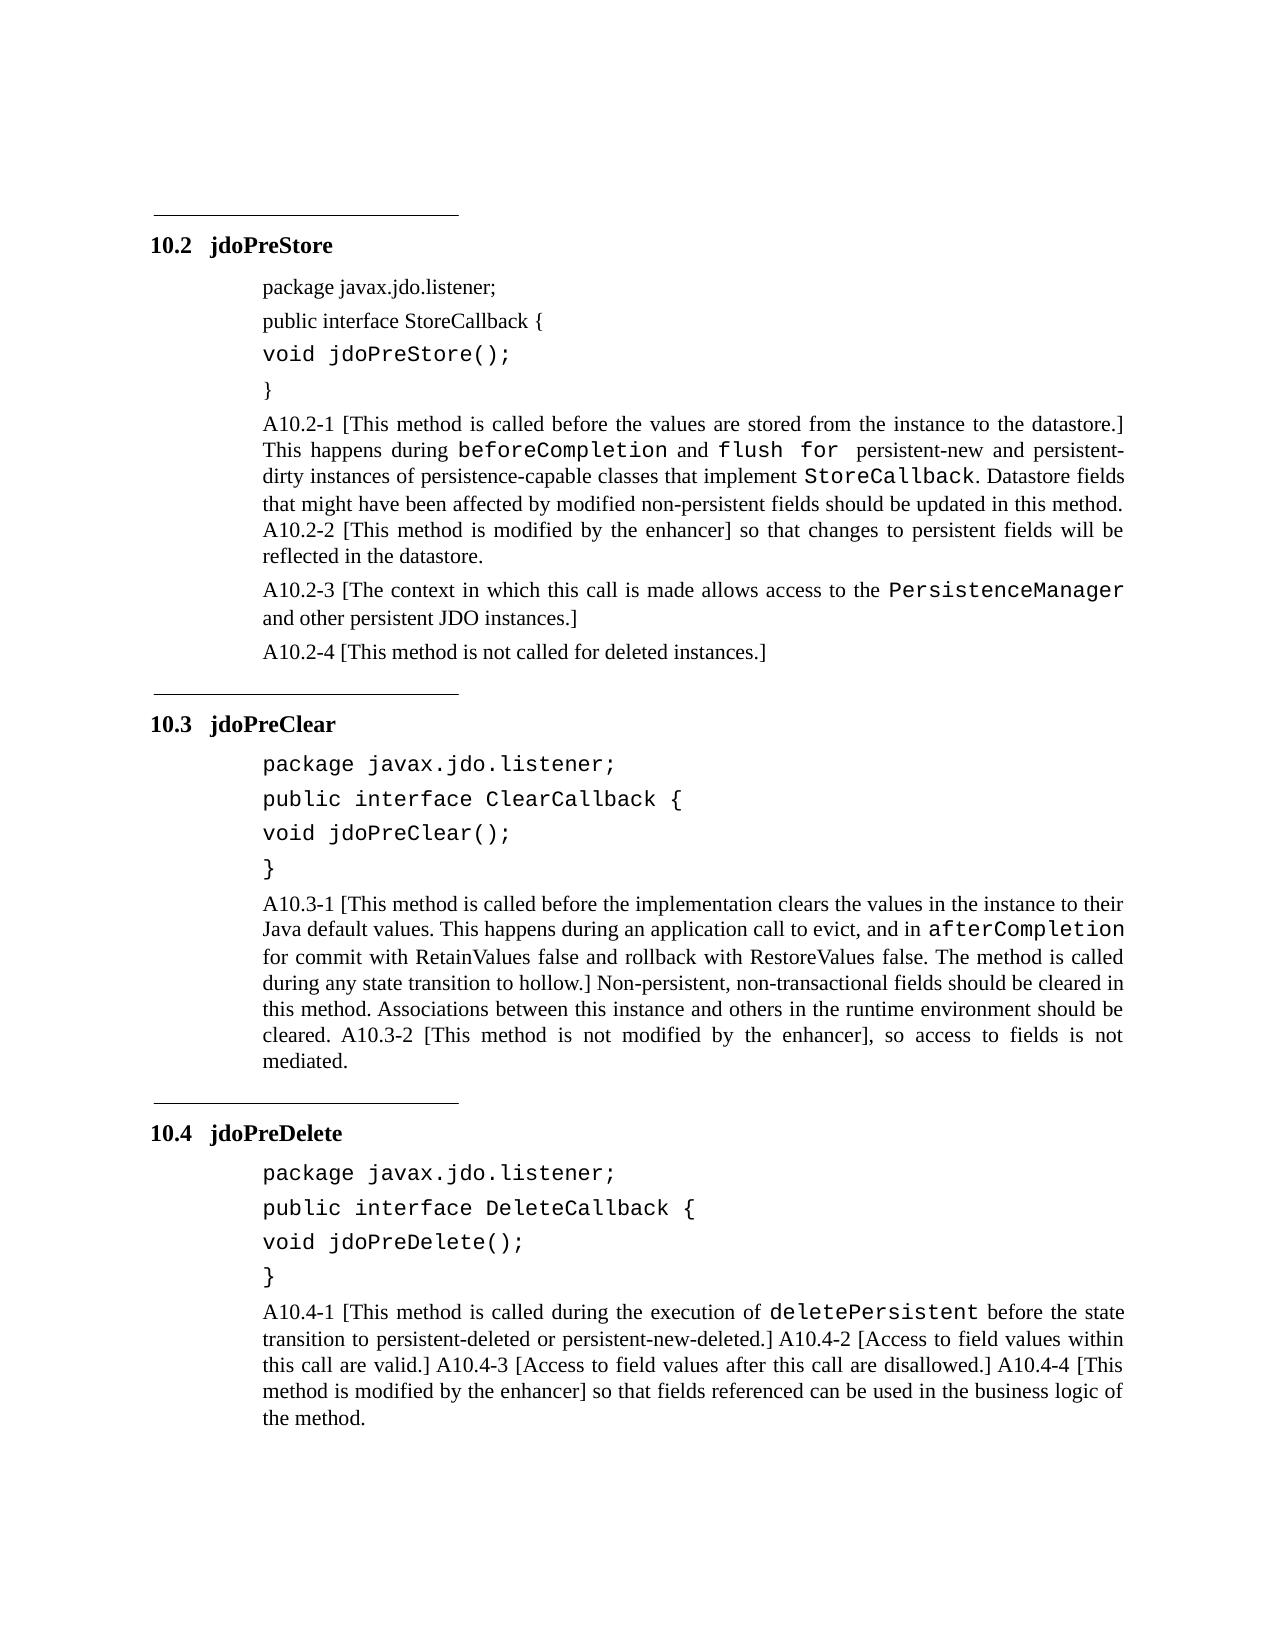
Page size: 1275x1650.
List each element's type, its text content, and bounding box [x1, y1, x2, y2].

text void jdoPreDelete(); [262, 1230, 1125, 1256]
text A10.2-1 [This method is called before the values are stored from the instance to the datastore.] This happens during beforeCompletion and flush for persistent-new and persistent-dirty instances of persistence-capable classes that implement StoreCallback. Datastore fields that might have been affected by modified non-persistent fields should be updated in this method. A10.2-2 [This method is modified by the enhancer] so that changes to persistent fields will be reflected in the datastore. [262, 411, 1125, 569]
text A10.2-4 [This method is not called for deleted instances.] [262, 638, 1125, 664]
text } [262, 376, 1125, 402]
text void jdoPreStore(); [262, 342, 1125, 368]
text A10.2-3 [The context in which this call is made allows access to the PersistenceManager and other persistent JDO instances.] [262, 577, 1125, 630]
text A10.3-1 [This method is called before the implementation clears the values in the instance to their Java default values. This happens during an application call to evict, and in afterCompletion for commit with RetainValues false and rollback with RestoreValues false. The method is called during any state transition to hollow.] Non-persistent, non-transactional fields should be cleared in this method. Associations between this instance and others in the runtime environment should be cleared. A10.3-2 [This method is not modified by the enhancer], so access to fields is not mediated. [262, 890, 1125, 1073]
subtitle jdoPreStore [150, 231, 1125, 258]
text void jdoPreClear(); [262, 821, 1125, 847]
text public interface StoreCallback { [262, 307, 1125, 333]
subtitle jdoPreClear [150, 710, 1125, 738]
text A10.4-1 [This method is called during the execution of deletePersistent before the state transition to persistent-deleted or persistent-new-deleted.] A10.4-2 [Access to field values within this call are valid.] A10.4-3 [Access to field values after this call are disallowed.] A10.4-4 [This method is modified by the enhancer] so that fields referenced can be used in the business logic of the method. [262, 1299, 1125, 1430]
text package javax.jdo.listener; [262, 752, 1125, 778]
text public interface DeleteCallback { [262, 1196, 1125, 1222]
text } [262, 1264, 1125, 1290]
text package javax.jdo.listener; [262, 1161, 1125, 1187]
text } [262, 856, 1125, 882]
text package javax.jdo.listener; [262, 273, 1125, 299]
subtitle jdoPreDelete [150, 1119, 1125, 1147]
text public interface ClearCallback { [262, 787, 1125, 813]
